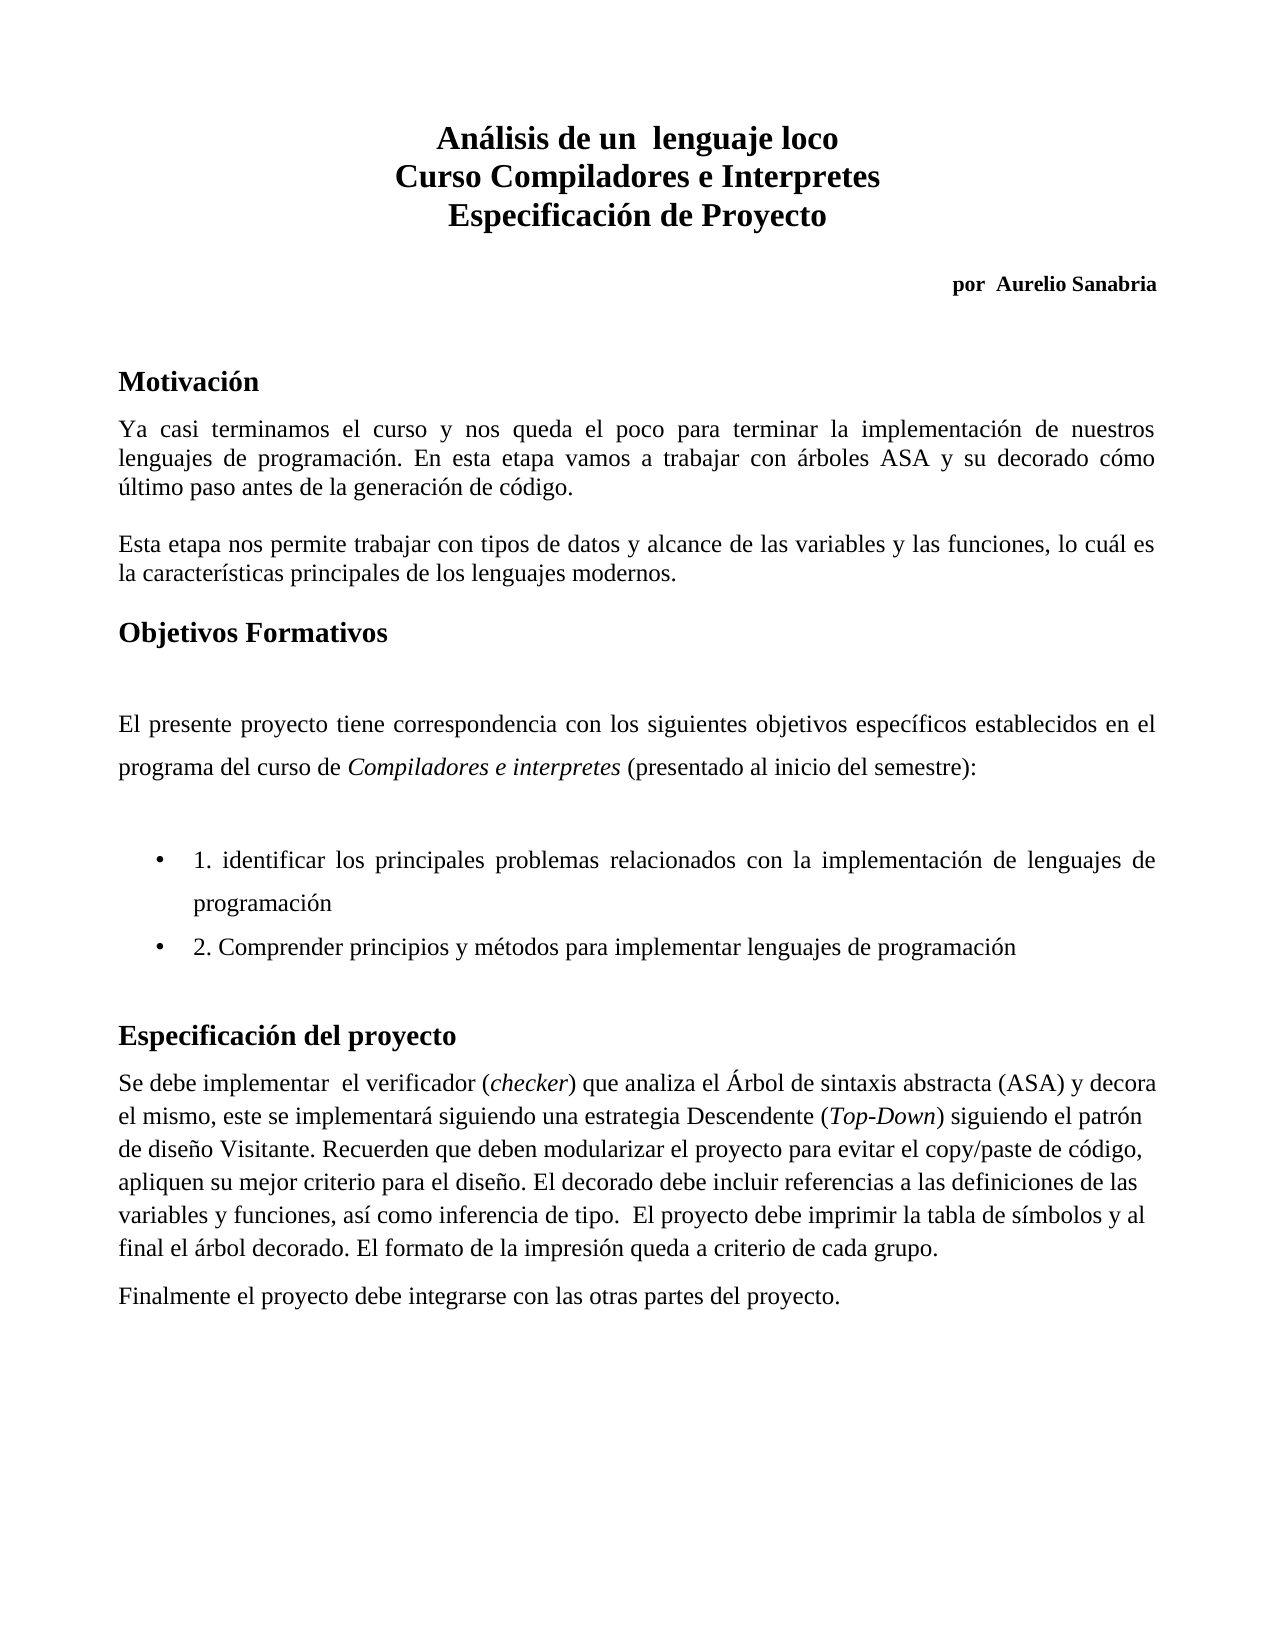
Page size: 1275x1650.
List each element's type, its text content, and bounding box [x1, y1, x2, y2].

text Especificación de Proyecto [118, 195, 1157, 233]
text Se debe implementar el verificador (checker) que analiza el Árbol de sintaxis abstracta (ASA) y decora el mismo, este se implementará siguiendo una estrategia Descendente (Top-Down) siguiendo el patrón de diseño Visitante. Recuerden que deben modularizar el proyecto para evitar el copy/paste de código, apliquen su mejor criterio para el diseño. El decorado debe incluir referencias a las definiciones de las variables y funciones, así como inferencia de tipo. El proyecto debe imprimir la tabla de símbolos y al final el árbol decorado. El formato de la impresión queda a criterio de cada grupo. [118, 1068, 1157, 1262]
list 2. Comprender principios y métodos para implementar lenguajes de programación [156, 932, 1157, 960]
text por Aurelio Sanabria [118, 271, 1157, 297]
text Objetivos Formativos [118, 615, 1157, 649]
text Finalmente el proyecto debe integrarse con las otras partes del proyecto. [118, 1281, 1157, 1309]
list 1. identificar los principales problemas relacionados con la implementación de lenguajes de programación [156, 845, 1157, 917]
text Ya casi terminamos el curso y nos queda el poco para terminar la implementación de nuestros lenguajes de programación. En esta etapa vamos a trabajar con árboles ASA y su decorado cómo último paso antes de la generación de código. [118, 414, 1157, 500]
text El presente proyecto tiene correspondencia con los siguientes objetivos específicos establecidos en el programa del curso de Compiladores e interpretes (presentado al inicio del semestre): [118, 709, 1157, 781]
text Esta etapa nos permite trabajar con tipos de datos y alcance de las variables y las funciones, lo cuál es la características principales de los lenguajes modernos. [118, 529, 1157, 587]
text Motivación [118, 364, 1157, 397]
text Especificación del proyecto [118, 1018, 1157, 1051]
text Análisis de un lenguaje loco [118, 118, 1157, 156]
text Curso Compiladores e Interpretes [118, 156, 1157, 195]
